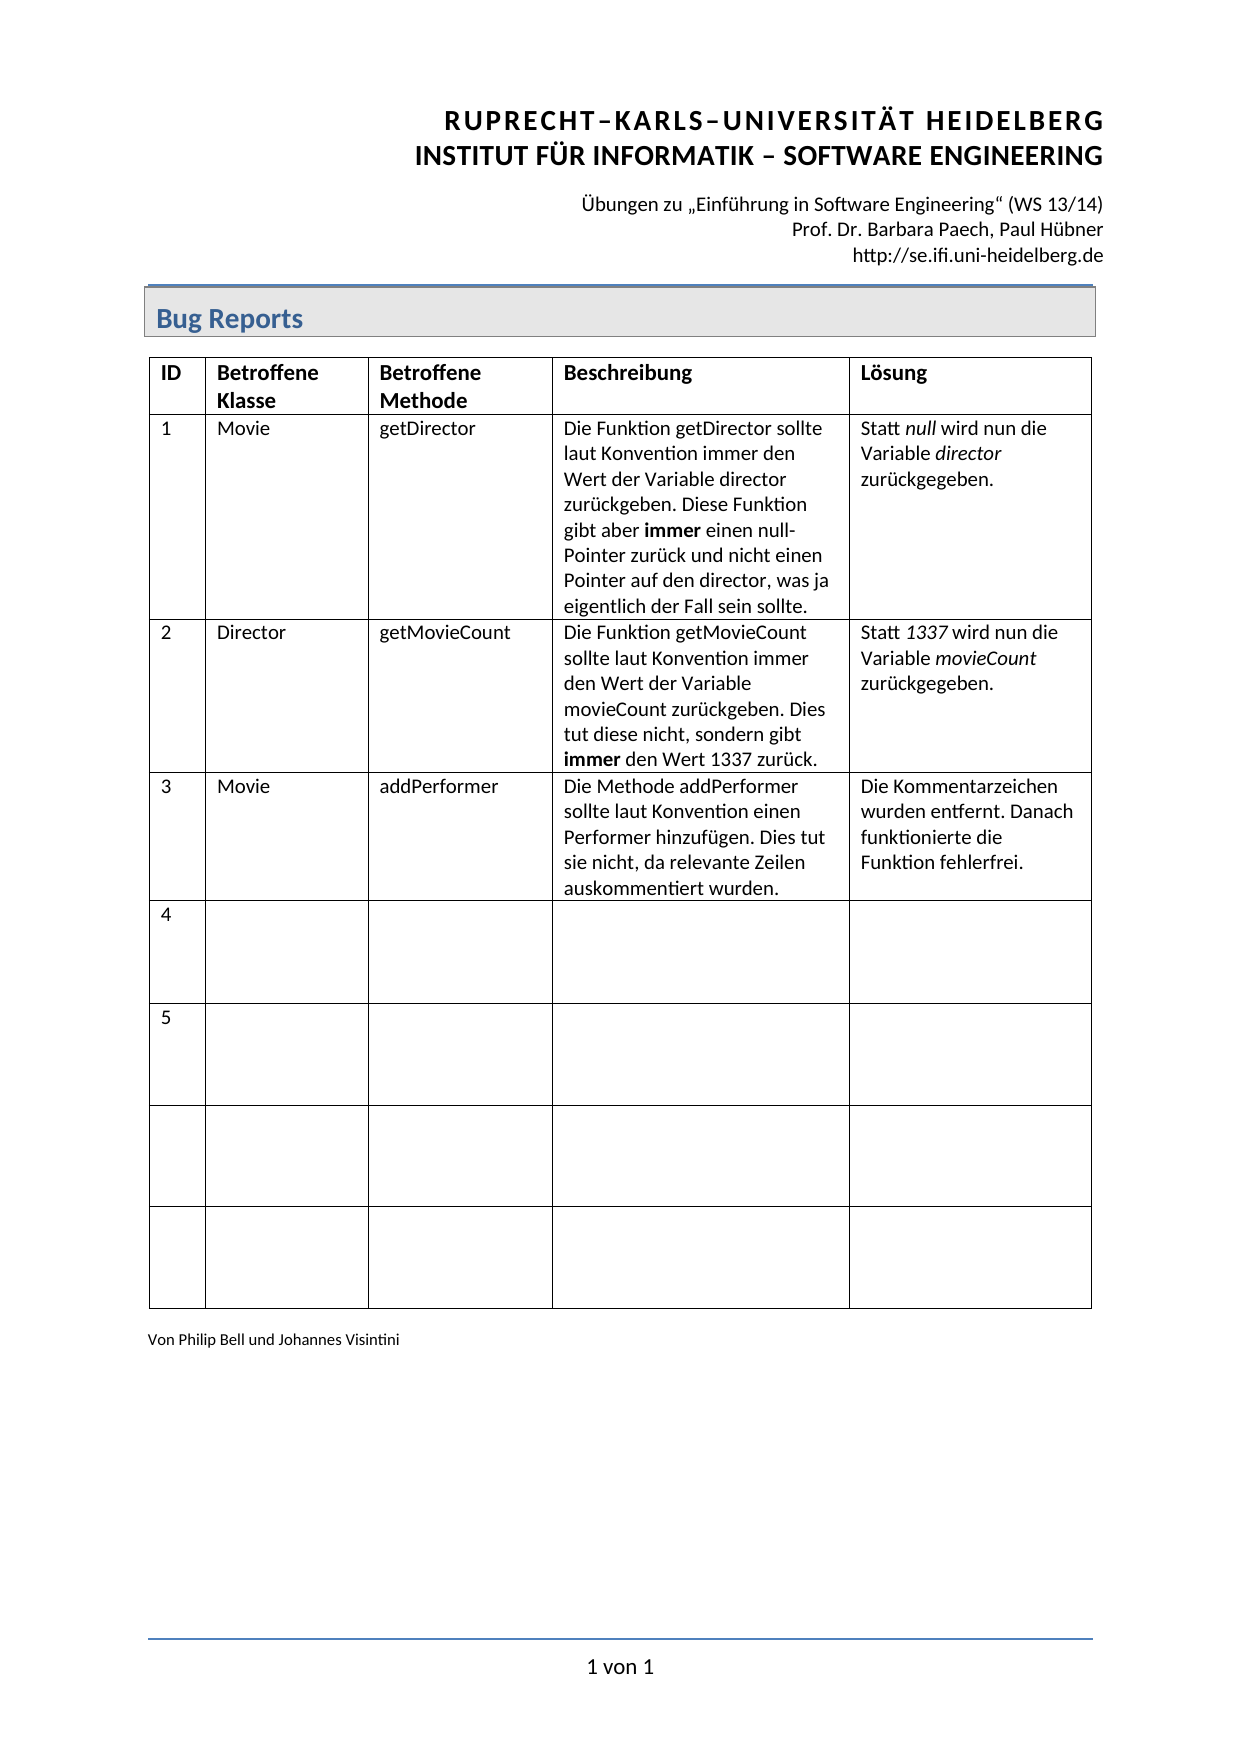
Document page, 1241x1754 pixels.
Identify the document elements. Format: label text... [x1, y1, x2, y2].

table_cell [850, 1106, 1091, 1206]
table_cell Movie [206, 415, 368, 618]
table_cell [553, 901, 849, 1003]
table_cell [369, 1004, 552, 1104]
table_cell [369, 1207, 552, 1308]
table_cell [850, 1004, 1091, 1104]
table_header Betroffene Methode [369, 358, 552, 414]
table_cell Statt 1337 wird nun die Variable movieCount zurückgegeben. [850, 620, 1091, 772]
table_cell [369, 901, 552, 1003]
table_cell [369, 1106, 552, 1206]
table_cell addPerformer [369, 773, 552, 900]
table_cell [150, 1207, 205, 1308]
text Von Philip Bell und Johannes Visintini [148, 1329, 1093, 1349]
table_cell Die Methode addPerformer sollte laut Konvention einen Performer hinzufügen. Dies tut sie nicht, da relevante Zeilen auskommentiert wurden. [553, 773, 849, 900]
table_cell [553, 1004, 849, 1104]
table_cell 5 [150, 1004, 205, 1104]
table_cell Die Funktion getMovieCount sollte laut Konvention immer den Wert der Variable movieCount zurückgeben. Dies tut diese nicht, sondern gibt immer den Wert 1337 zurück. [553, 620, 849, 772]
table_cell 4 [150, 901, 205, 1003]
table_cell getMovieCount [369, 620, 552, 772]
table_cell Die Kommentarzeichen wurden entfernt. Danach funktionierte die Funktion fehlerfrei. [850, 773, 1091, 900]
table_cell Die Funktion getDirector sollte laut Konvention immer den Wert der Variable director zurückgeben. Diese Funktion gibt aber immer einen null-Pointer zurück und nicht einen Pointer auf den director, was ja eigentlich der Fall sein sollte. [553, 415, 849, 618]
table_header ID [150, 358, 205, 414]
table_cell getDirector [369, 415, 552, 618]
table_header Bug Reports [145, 288, 1095, 336]
table_header Beschreibung [553, 358, 849, 414]
table_cell Director [206, 620, 368, 772]
table_cell Statt null wird nun die Variable director zurückgegeben. [850, 415, 1091, 618]
table_cell [553, 1106, 849, 1206]
table_cell Movie [206, 773, 368, 900]
table_cell [206, 1207, 368, 1308]
table_header Betroffene Klasse [206, 358, 368, 414]
table_cell [850, 901, 1091, 1003]
table_cell 2 [150, 620, 205, 772]
table_cell [150, 1106, 205, 1206]
table_cell [206, 1106, 368, 1206]
table_cell 3 [150, 773, 205, 900]
table_cell [206, 1004, 368, 1104]
table_cell [206, 901, 368, 1003]
table_header Lösung [850, 358, 1091, 414]
table_cell 1 [150, 415, 205, 618]
table_cell [553, 1207, 849, 1308]
table_cell [850, 1207, 1091, 1308]
